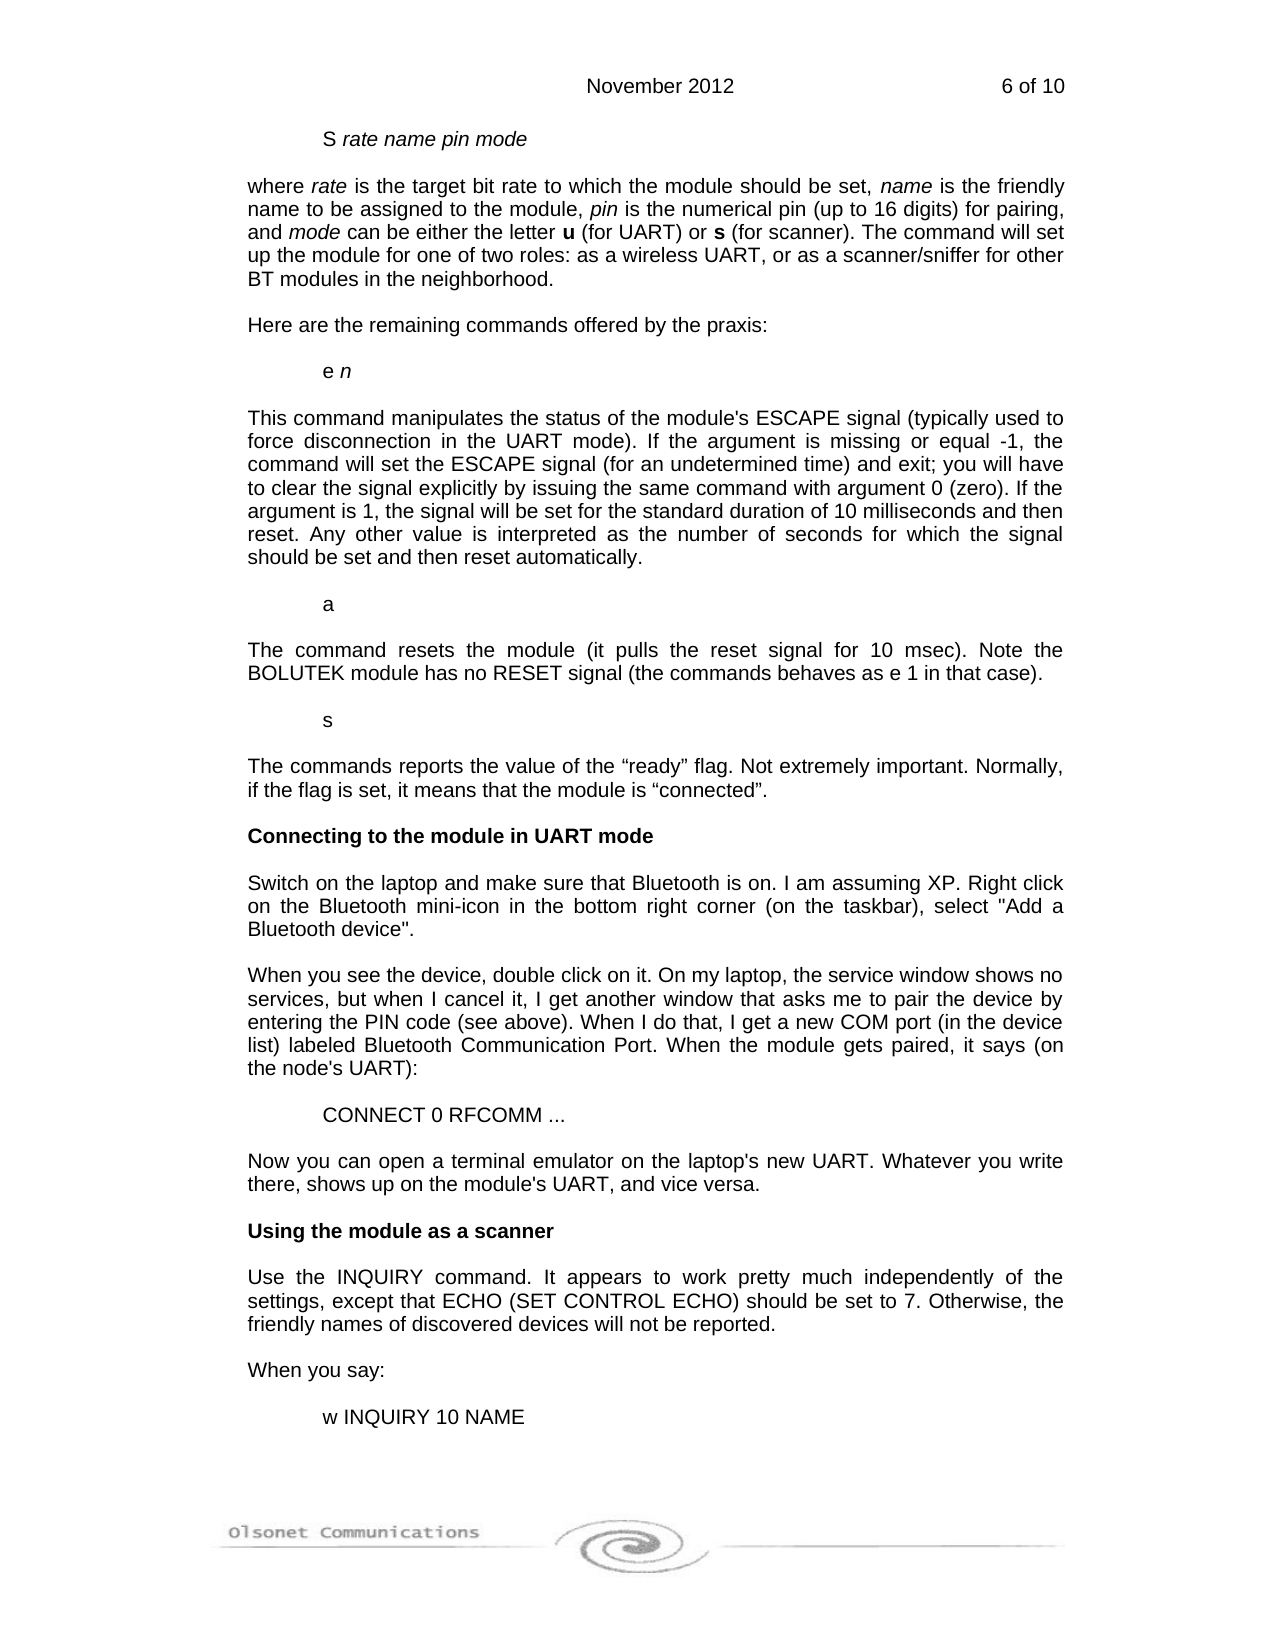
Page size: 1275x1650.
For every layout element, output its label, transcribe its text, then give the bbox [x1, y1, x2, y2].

text Use the INQUIRY command. It appears to work pretty much independently of the settings, except that ECHO (SET CONTROL ECHO) should be set to 7. Otherwise, the friendly names of discovered devices will not be reported. [247, 1266, 1065, 1336]
text This command manipulates the status of the module's ESCAPE signal (typically used to force disconnection in the UART mode). If the argument is missing or equal -1, the command will set the ESCAPE signal (for an undetermined time) and exit; you will have to clear the signal explicitly by issuing the same command with argument 0 (zero). If the argument is 1, the signal will be set for the standard duration of 10 milliseconds and then reset. Any other value is interpreted as the number of seconds for which the signal should be set and then reset automatically. [247, 406, 1065, 569]
text S rate name pin mode [247, 128, 1065, 151]
text When you see the device, double click on it. On my laptop, the service window shows no services, but when I cancel it, I get another window that asks me to pair the device by entering the PIN code (see above). When I do that, I get a new COM port (in the device list) labeled Bluetooth Communication Port. When the module gets paired, it says (on the node's UART): [247, 964, 1065, 1080]
text s [247, 708, 1065, 732]
text Switch on the laptop and make sure that Bluetooth is on. I am assuming XP. Right click on the Bluetooth mini-icon in the bottom right corner (on the taskbar), select "Add a Bluetooth device". [247, 871, 1065, 941]
picture [210, 1504, 1065, 1596]
text w INQUIRY 10 NAME [247, 1405, 1065, 1428]
subtitle Connecting to the module in UART mode [247, 824, 1065, 848]
text The commands reports the value of the “ready” flag. Not extremely important. Normally, if the flag is set, it means that the module is “connected”. [247, 755, 1065, 801]
text e n [247, 360, 1065, 383]
text Now you can open a terminal emulator on the laptop's new UART. Whatever you write there, shows up on the module's UART, and vice versa. [247, 1150, 1065, 1196]
text CONNECT 0 RFCOMM ... [247, 1103, 1065, 1127]
text where rate is the target bit rate to which the module should be set, name is the friendly name to be assigned to the module, pin is the numerical pin (up to 16 digits) for pairing, and mode can be either the letter u (for UART) or s (for scanner). The command will set up the module for one of two roles: as a wireless UART, or as a scanner/sniffer for other BT modules in the neighborhood. [247, 174, 1065, 290]
text When you say: [247, 1359, 1065, 1382]
text The command resets the module (it pulls the reset signal for 10 msec). Note the BOLUTEK module has no RESET signal (the commands behaves as e 1 in that case). [247, 639, 1065, 685]
subtitle Using the module as a scanner [247, 1219, 1065, 1243]
text a [247, 592, 1065, 616]
text Here are the remaining commands offered by the praxis: [247, 313, 1065, 337]
